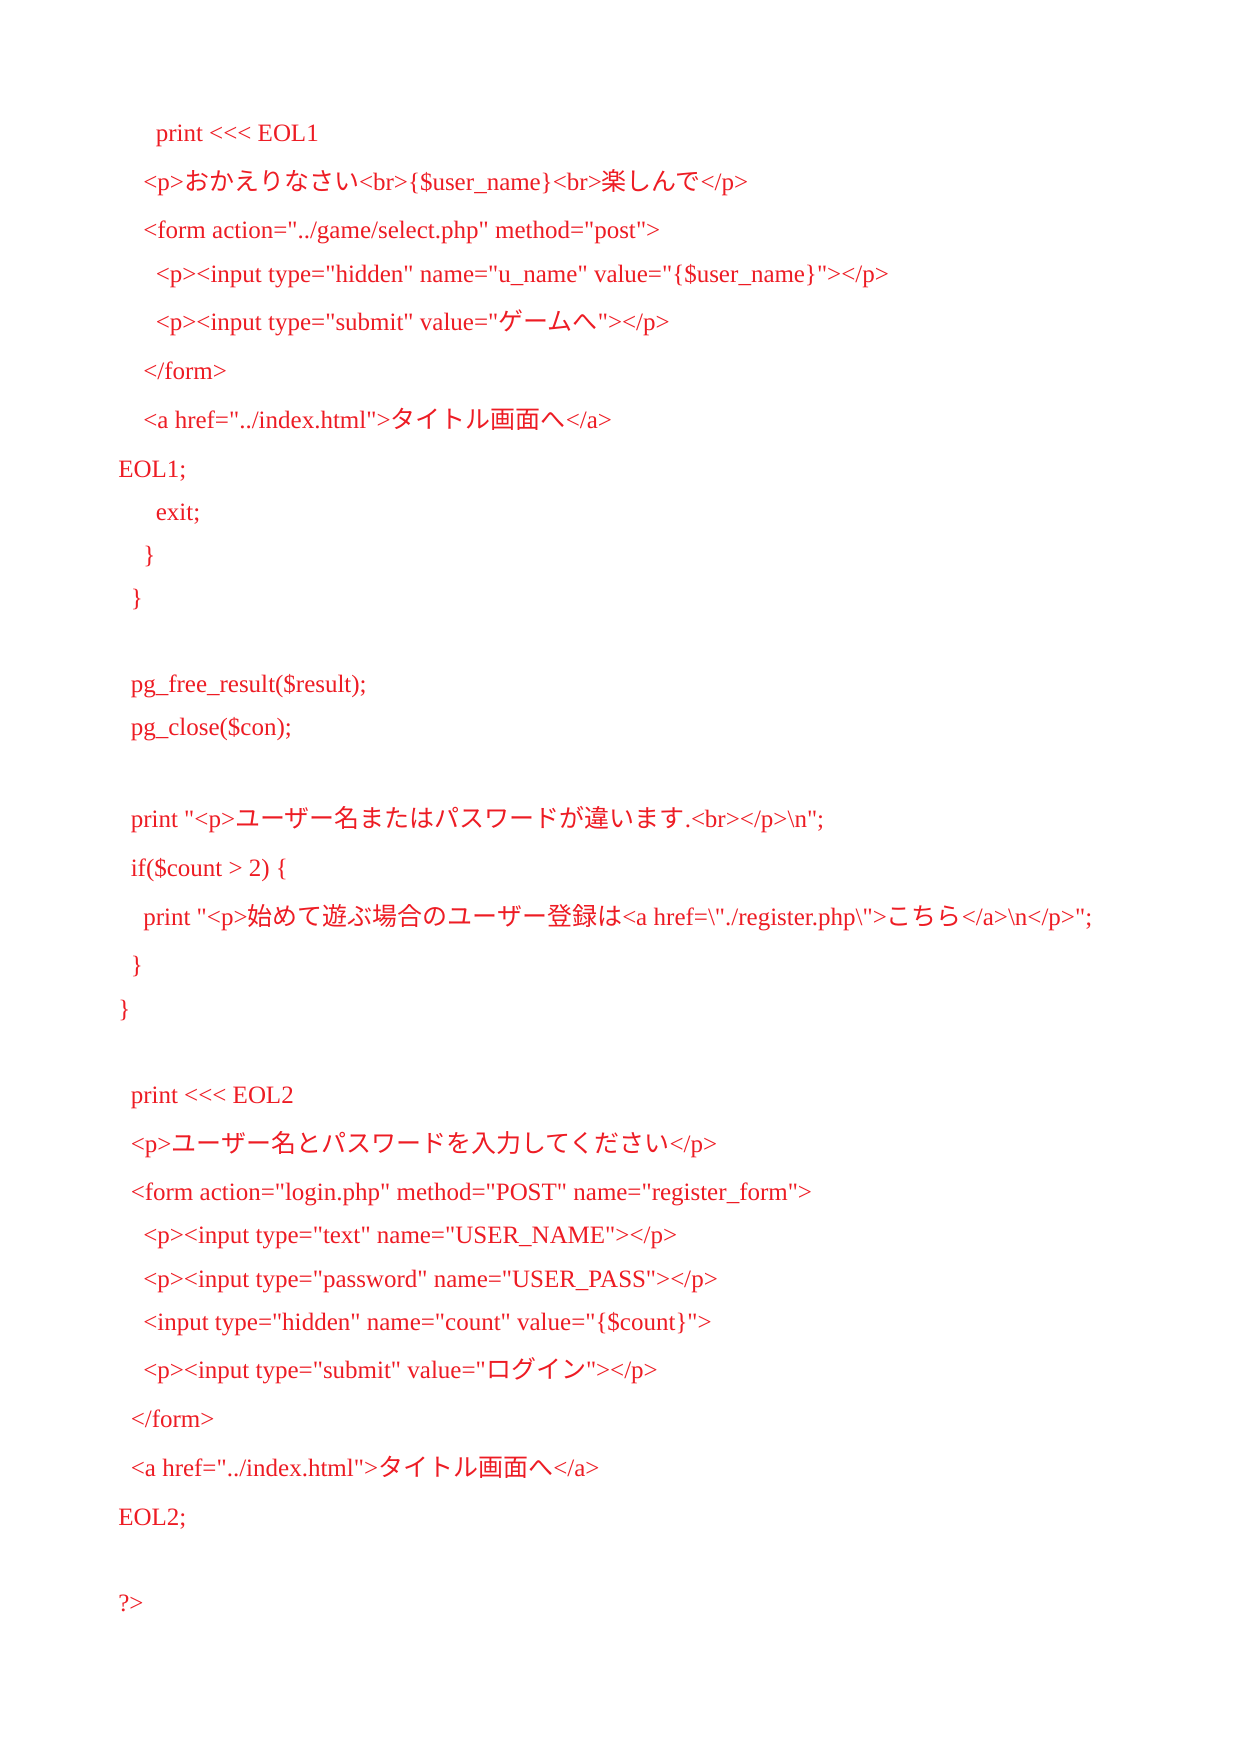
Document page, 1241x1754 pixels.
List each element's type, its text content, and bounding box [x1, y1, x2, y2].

text <form action="login.php" method="POST" name="register_form"> [118, 1177, 1122, 1206]
text <p><input type="hidden" name="u_name" value="{$user_name}"></p> [118, 259, 1122, 287]
text ?> [118, 1588, 1122, 1617]
text </form> [118, 1404, 1122, 1433]
text } [118, 951, 1122, 979]
text <input type="hidden" name="count" value="{$count}"> [118, 1307, 1122, 1336]
text } [118, 540, 1122, 569]
text </form> [118, 356, 1122, 385]
text print <<< EOL1 [118, 118, 1122, 147]
text EOL2; [118, 1502, 1122, 1531]
text <p>おかえりなさい<br>{$user_name}<br>楽しんで</p> [118, 161, 1122, 197]
text print <<< EOL2 [118, 1080, 1122, 1109]
text print "<p>ユーザー名またはパスワードが違います.<br></p>\n"; [118, 799, 1122, 835]
text <p><input type="text" name="USER_NAME"></p> [118, 1221, 1122, 1249]
text pg_free_result($result); [118, 669, 1122, 698]
text if($count > 2) { [118, 853, 1122, 882]
text print "<p>始めて遊ぶ場合のユーザー登録は<a href=\"./register.php\">こちら</a>\n</p>"; [118, 896, 1122, 932]
text <p>ユーザー名とパスワードを入力してください</p> [118, 1123, 1122, 1159]
text <a href="../index.html">タイトル画面へ</a> [118, 1447, 1122, 1484]
text <form action="../game/select.php" method="post"> [118, 216, 1122, 244]
text <p><input type="password" name="USER_PASS"></p> [118, 1264, 1122, 1292]
text <p><input type="submit" value="ログイン"></p> [118, 1350, 1122, 1386]
text } [118, 583, 1122, 612]
text <a href="../index.html">タイトル画面へ</a> [118, 399, 1122, 436]
text pg_close($con); [118, 712, 1122, 741]
text <p><input type="submit" value="ゲームへ"></p> [118, 302, 1122, 338]
text exit; [118, 497, 1122, 526]
text EOL1; [118, 454, 1122, 482]
text } [118, 994, 1122, 1022]
